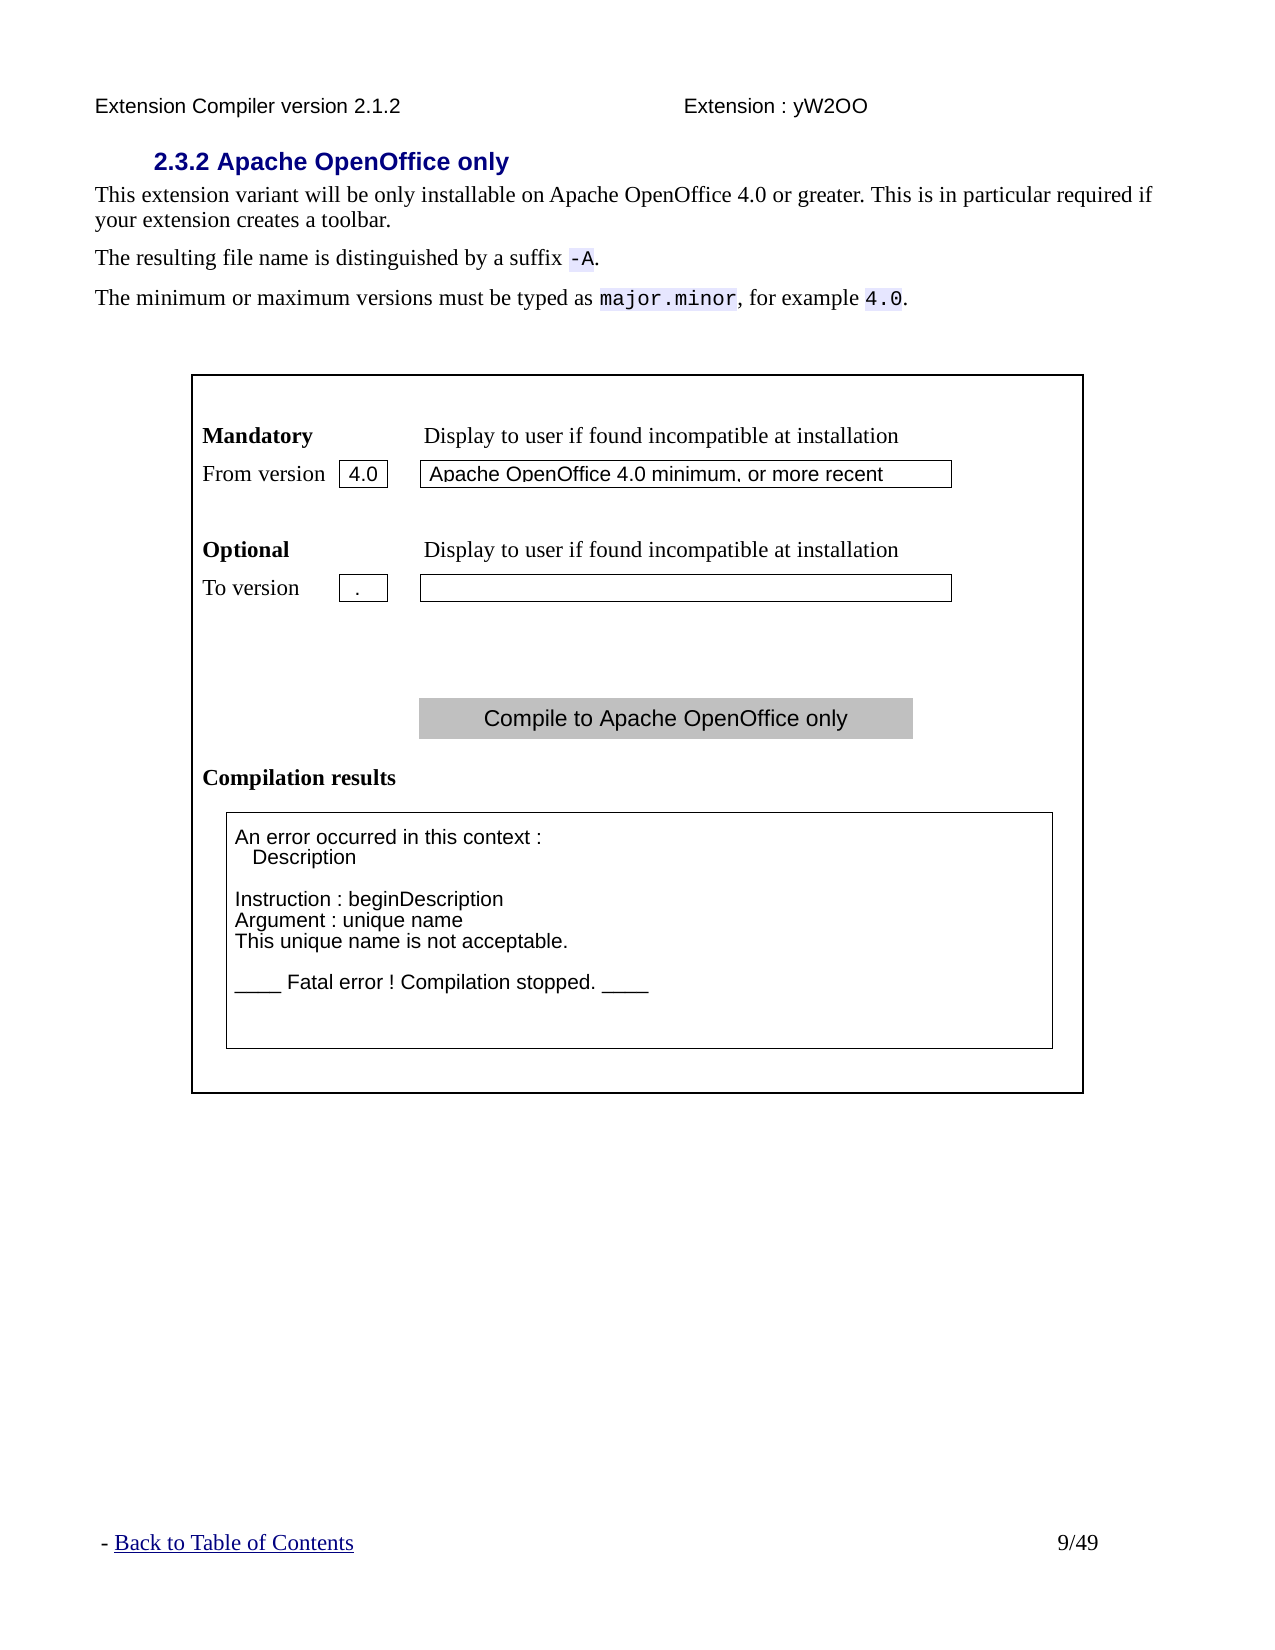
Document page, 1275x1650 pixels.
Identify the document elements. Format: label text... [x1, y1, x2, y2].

text Optional Display to user if found incompatible at installation [202, 537, 1073, 562]
text [952, 575, 1073, 600]
text This extension variant will be only installable on Apache OpenOffice 4.0 or greater. This is in particular required if your extension creates a toolbar. [94, 181, 1181, 232]
text [388, 575, 420, 600]
text Compilation results [202, 765, 1073, 791]
text Mandatory Display to user if found incompatible at installation [202, 423, 1073, 448]
text The minimum or maximum versions must be typed as major.minor, for example 4.0. [94, 284, 1181, 311]
text To version [202, 575, 339, 600]
text From version [202, 461, 339, 486]
text [388, 461, 420, 486]
text [952, 461, 1073, 486]
text The resulting file name is distinguished by a suffix -A. [94, 245, 1181, 272]
subtitle Apache OpenOffice only [153, 147, 1181, 176]
